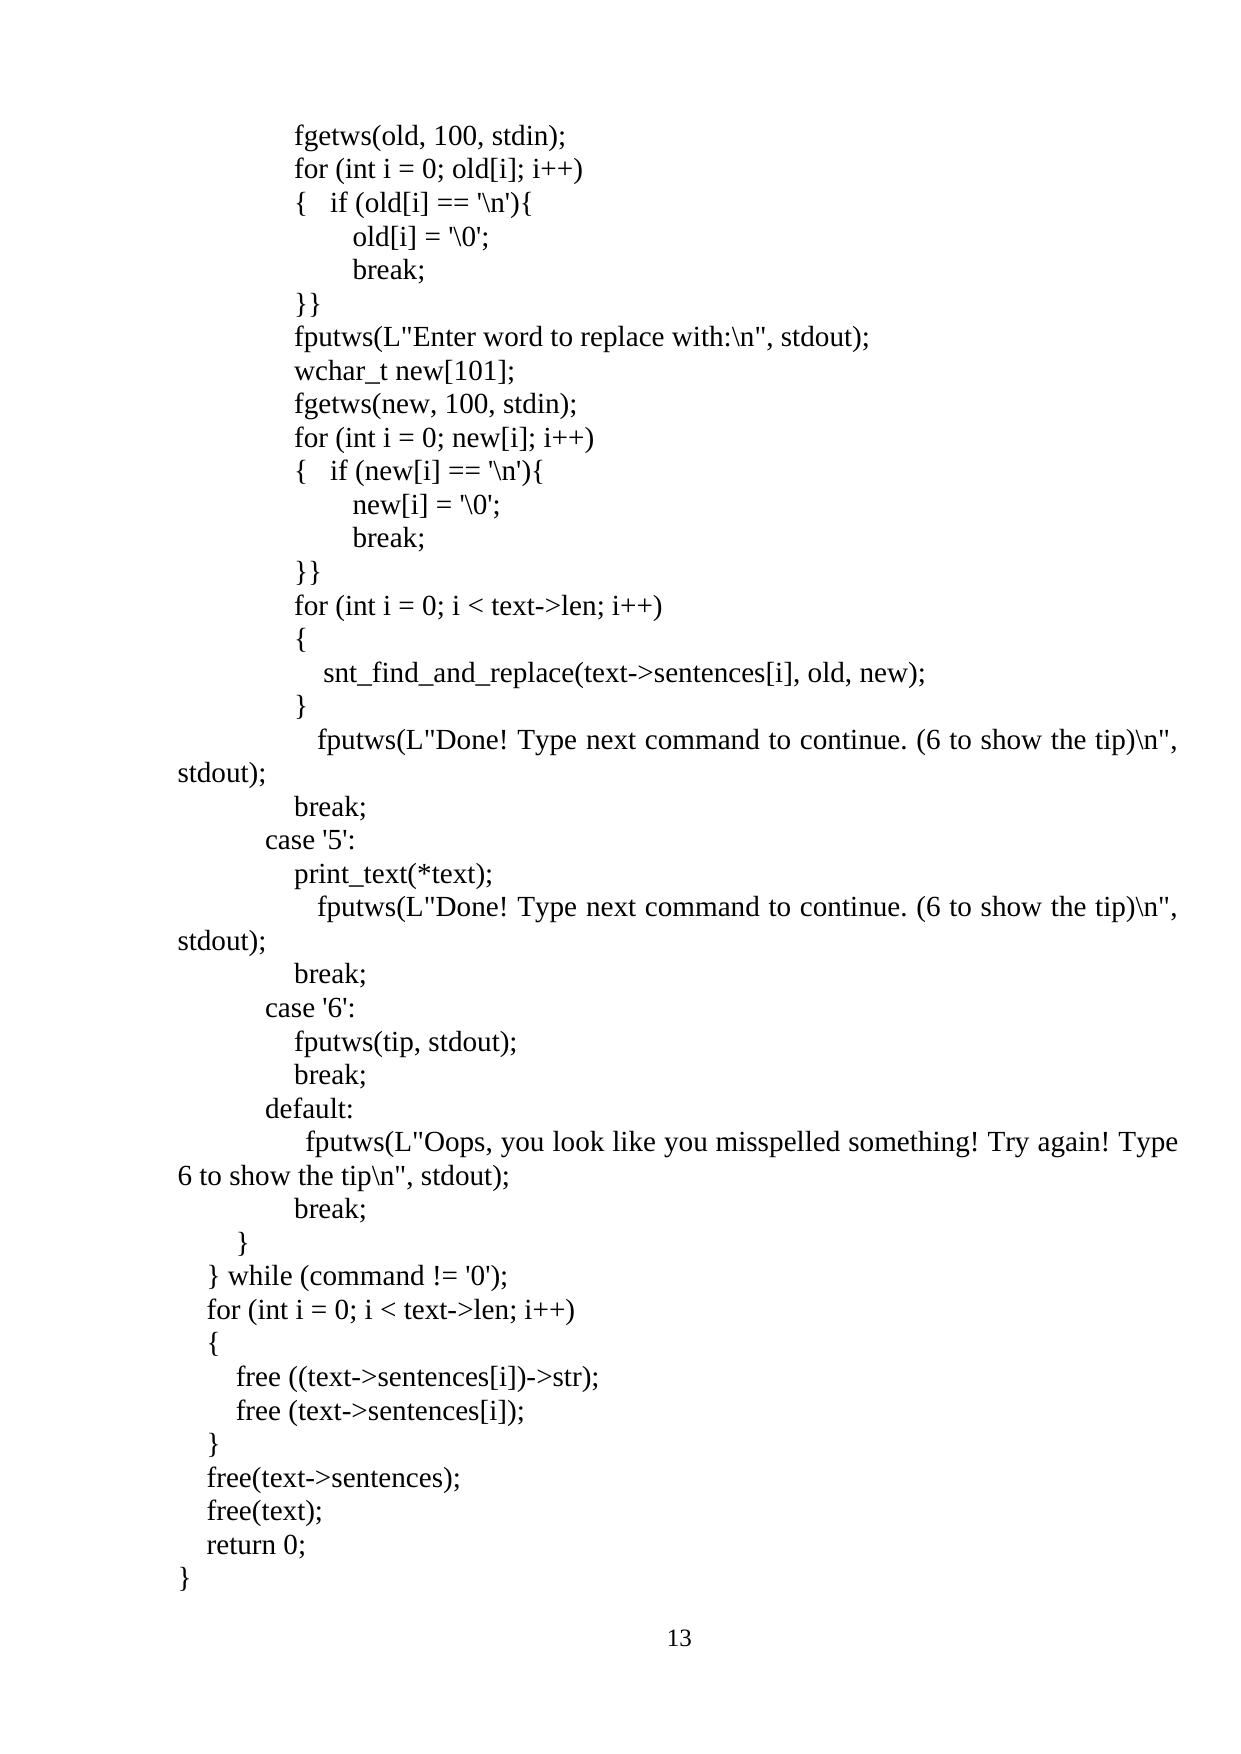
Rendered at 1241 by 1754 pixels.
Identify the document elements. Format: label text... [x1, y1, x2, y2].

text print_text(*text); [177, 856, 1181, 889]
text return 0; [177, 1527, 1181, 1560]
text free (text->sentences[i]); [177, 1393, 1181, 1426]
text } [177, 1426, 1181, 1460]
text for (int i = 0; i < text->len; i++) [177, 1292, 1181, 1326]
text fgetws(new, 100, stdin); [177, 386, 1181, 420]
text { if (new[i] == '\n'){ [177, 453, 1181, 487]
text for (int i = 0; i < text->len; i++) [177, 588, 1181, 621]
text fputws(L"Enter word to replace with:\n", stdout); [177, 319, 1181, 353]
text fputws(tip, stdout); [177, 1024, 1181, 1057]
text free(text); [177, 1493, 1181, 1527]
text { [177, 1326, 1181, 1359]
text free(text->sentences); [177, 1460, 1181, 1493]
text fgetws(old, 100, stdin); [177, 118, 1181, 152]
text fputws(L"Oops, you look like you misspelled something! Try again! Type 6 to show the tip\n", stdout); [177, 1124, 1181, 1191]
text wchar_t new[101]; [177, 353, 1181, 386]
text }} [177, 554, 1181, 588]
text fputws(L"Done! Type next command to continue. (6 to show the tip)\n", stdout); [177, 722, 1181, 789]
text break; [177, 252, 1181, 286]
text { [177, 621, 1181, 655]
text break; [177, 789, 1181, 822]
text snt_find_and_replace(text->sentences[i], old, new); [177, 655, 1181, 688]
text } while (command != '0'); [177, 1258, 1181, 1292]
text break; [177, 1191, 1181, 1225]
text default: [177, 1091, 1181, 1124]
text break; [177, 957, 1181, 990]
text { if (old[i] == '\n'){ [177, 185, 1181, 219]
text case '6': [177, 990, 1181, 1024]
text for (int i = 0; old[i]; i++) [177, 152, 1181, 185]
text } [177, 1225, 1181, 1258]
text case '5': [177, 822, 1181, 856]
text break; [177, 1057, 1181, 1091]
text free ((text->sentences[i])->str); [177, 1359, 1181, 1393]
text } [177, 688, 1181, 722]
text fputws(L"Done! Type next command to continue. (6 to show the tip)\n", stdout); [177, 889, 1181, 957]
text for (int i = 0; new[i]; i++) [177, 420, 1181, 453]
text }} [177, 286, 1181, 319]
text } [177, 1560, 1181, 1594]
text break; [177, 521, 1181, 554]
text new[i] = '\0'; [177, 487, 1181, 521]
text old[i] = '\0'; [177, 219, 1181, 252]
